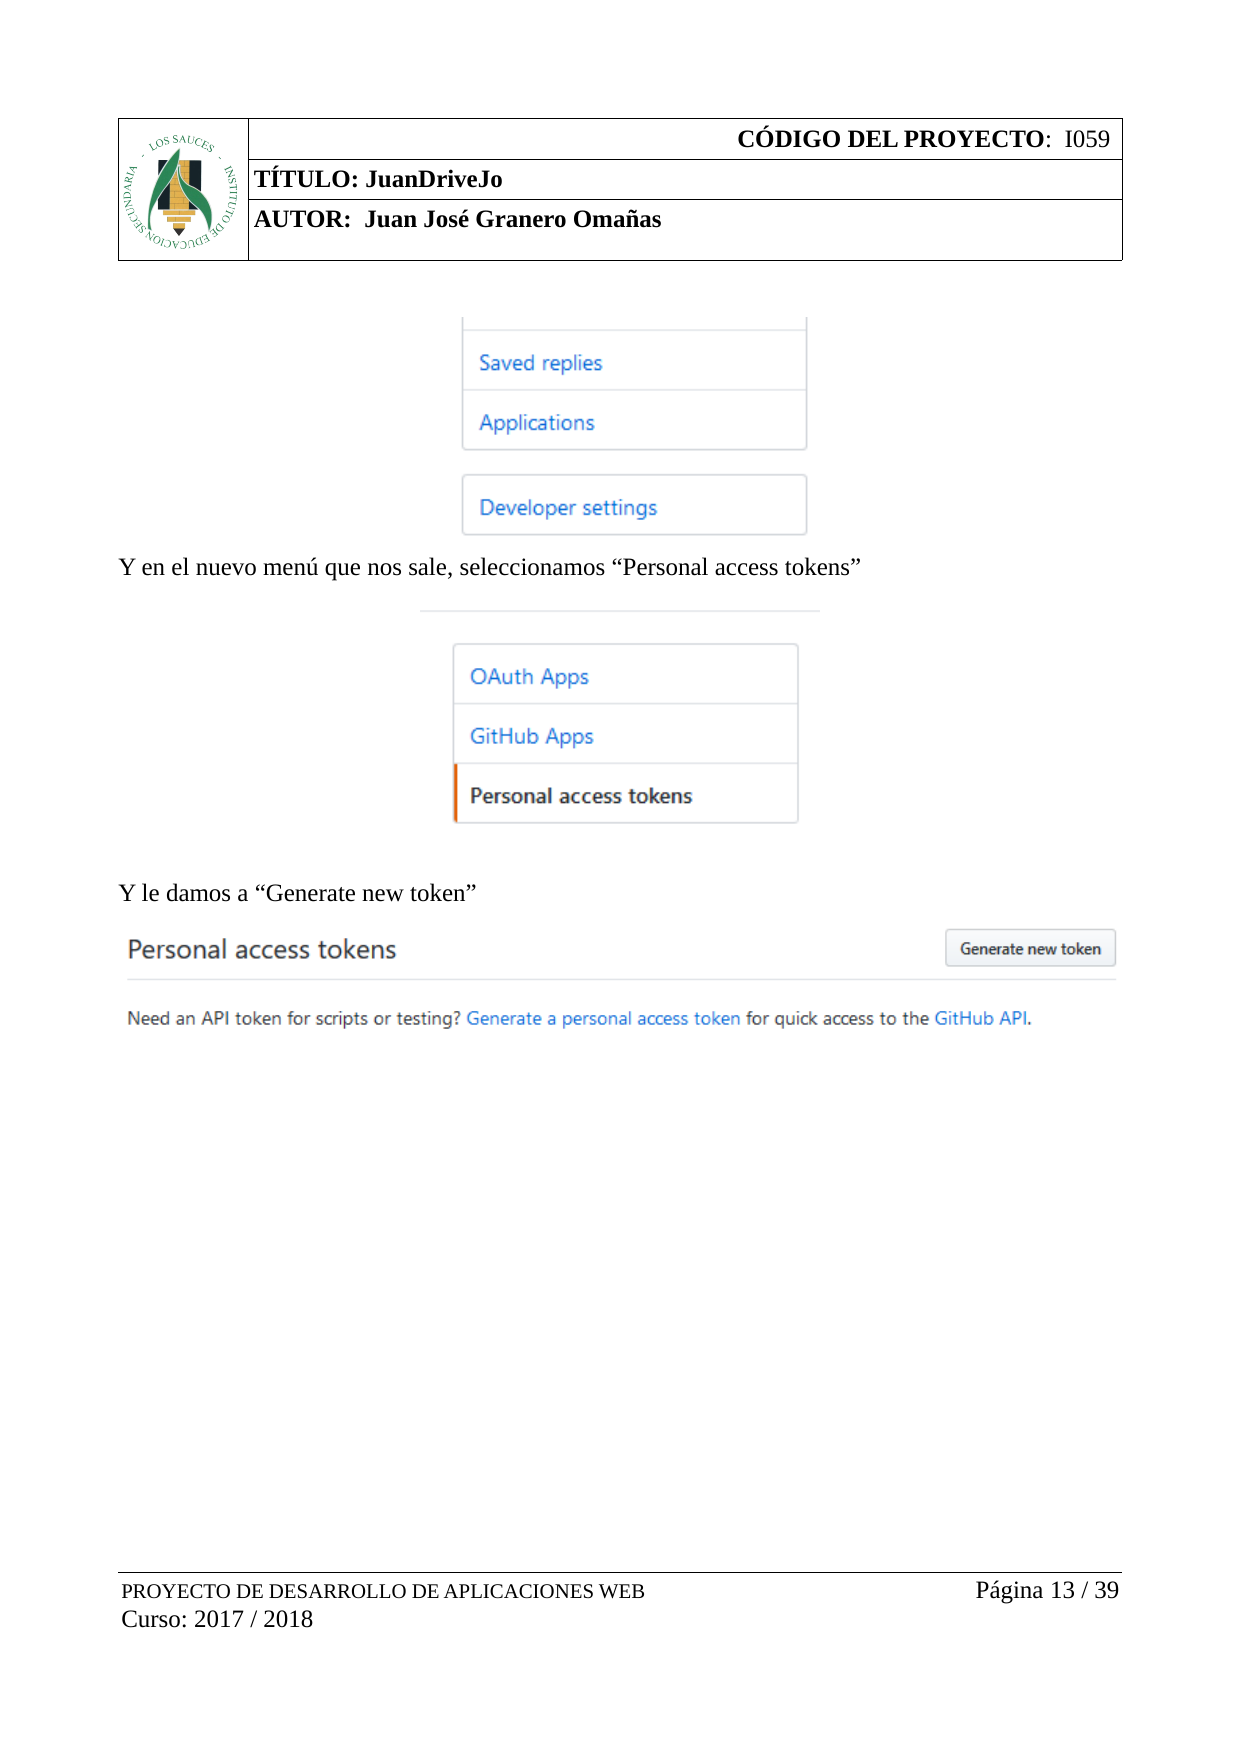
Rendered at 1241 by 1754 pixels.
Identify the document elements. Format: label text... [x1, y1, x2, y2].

picture [412, 317, 828, 553]
picture [112, 123, 254, 257]
picture [420, 609, 820, 849]
picture [118, 906, 1123, 1037]
text Y en el nuevo menú que nos sale, seleccionamos “Personal access tokens” [118, 552, 1122, 581]
text Y le damos a “Generate new token” [118, 878, 1122, 906]
